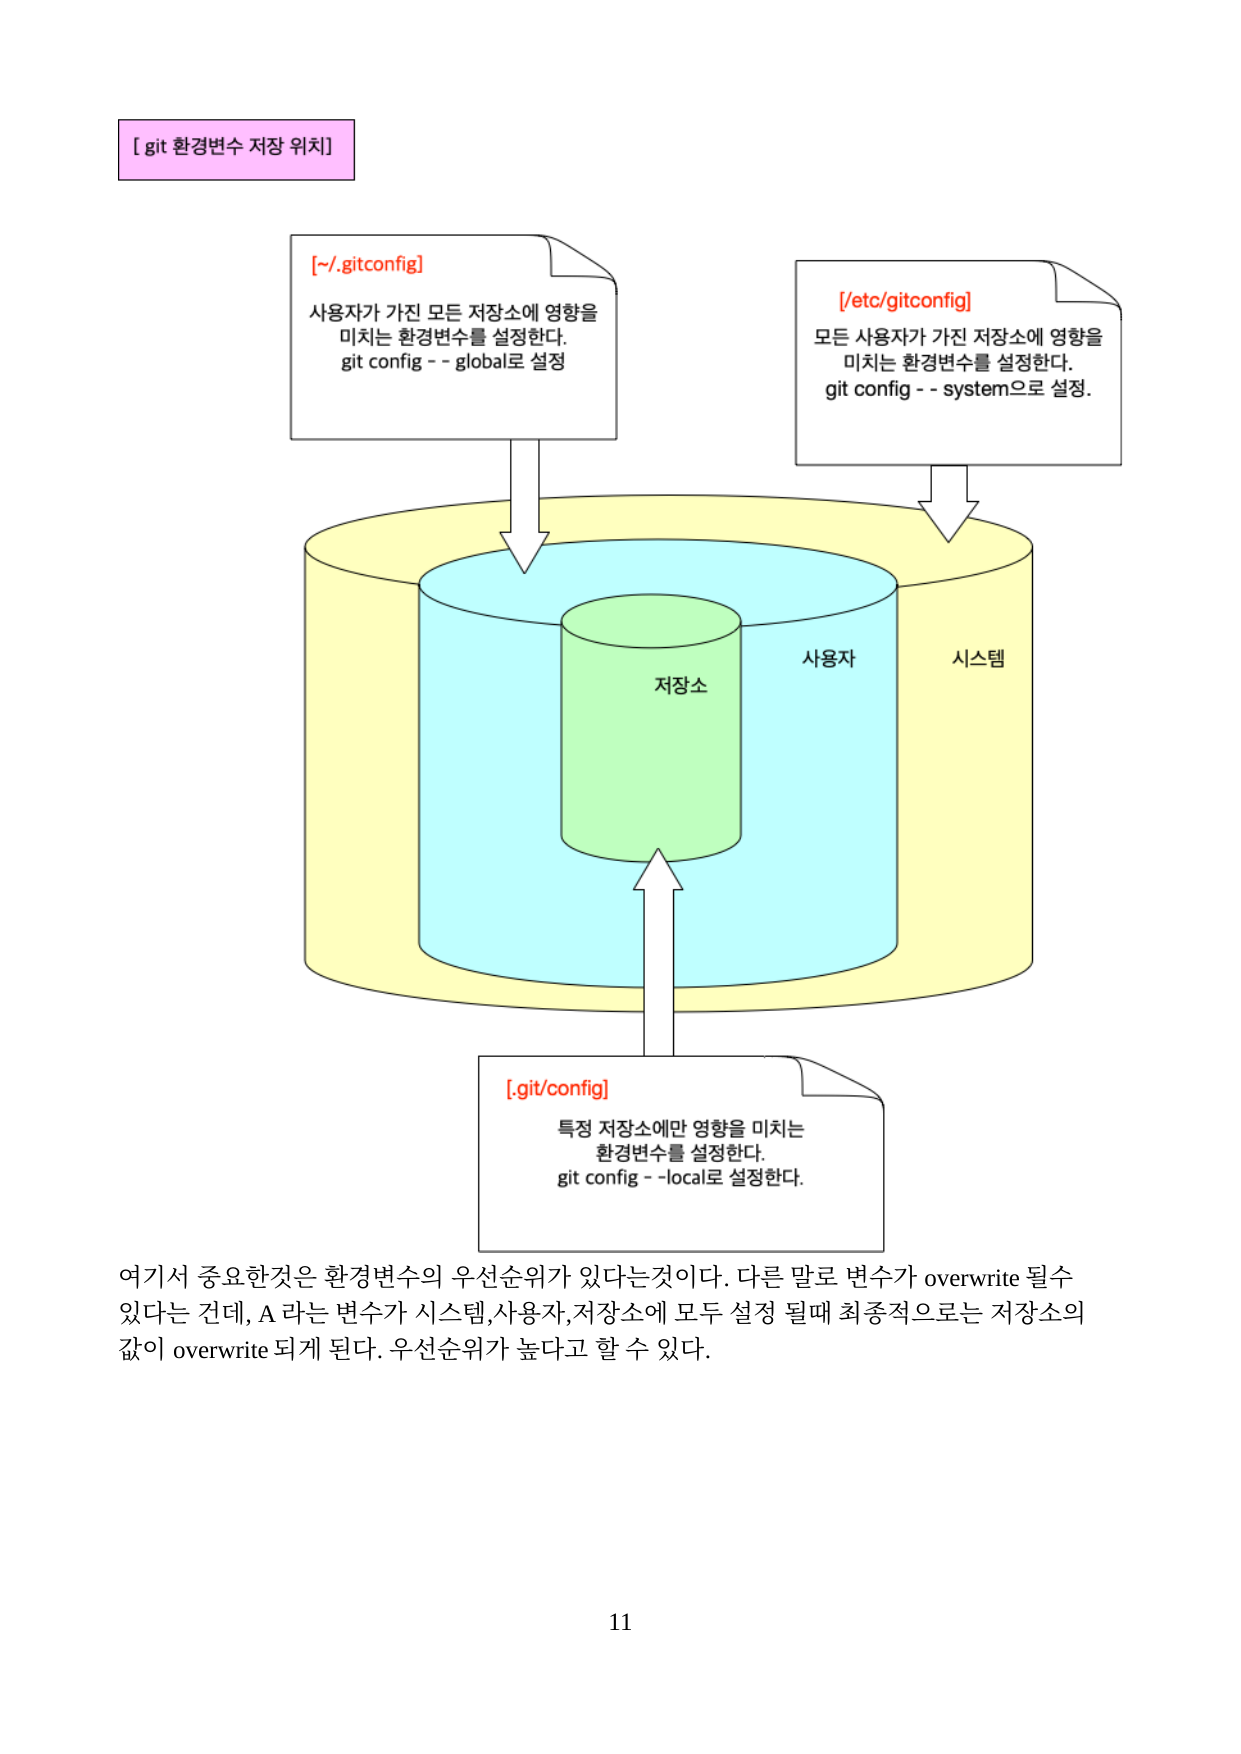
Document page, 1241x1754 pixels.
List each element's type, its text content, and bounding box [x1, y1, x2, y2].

text 여기서 중요한것은 환경변수의 우선순위가 있다는것이다. 다른 말로 변수가 overwrite될수 있다는 건데, A라는 변수가 시스템,사용자,저장소에 모두 설정 될때 최종적으로는 저장소의 값이 overwrite되게 된다. 우선순위가 높다고 할 수 있다. [118, 1253, 1122, 1366]
